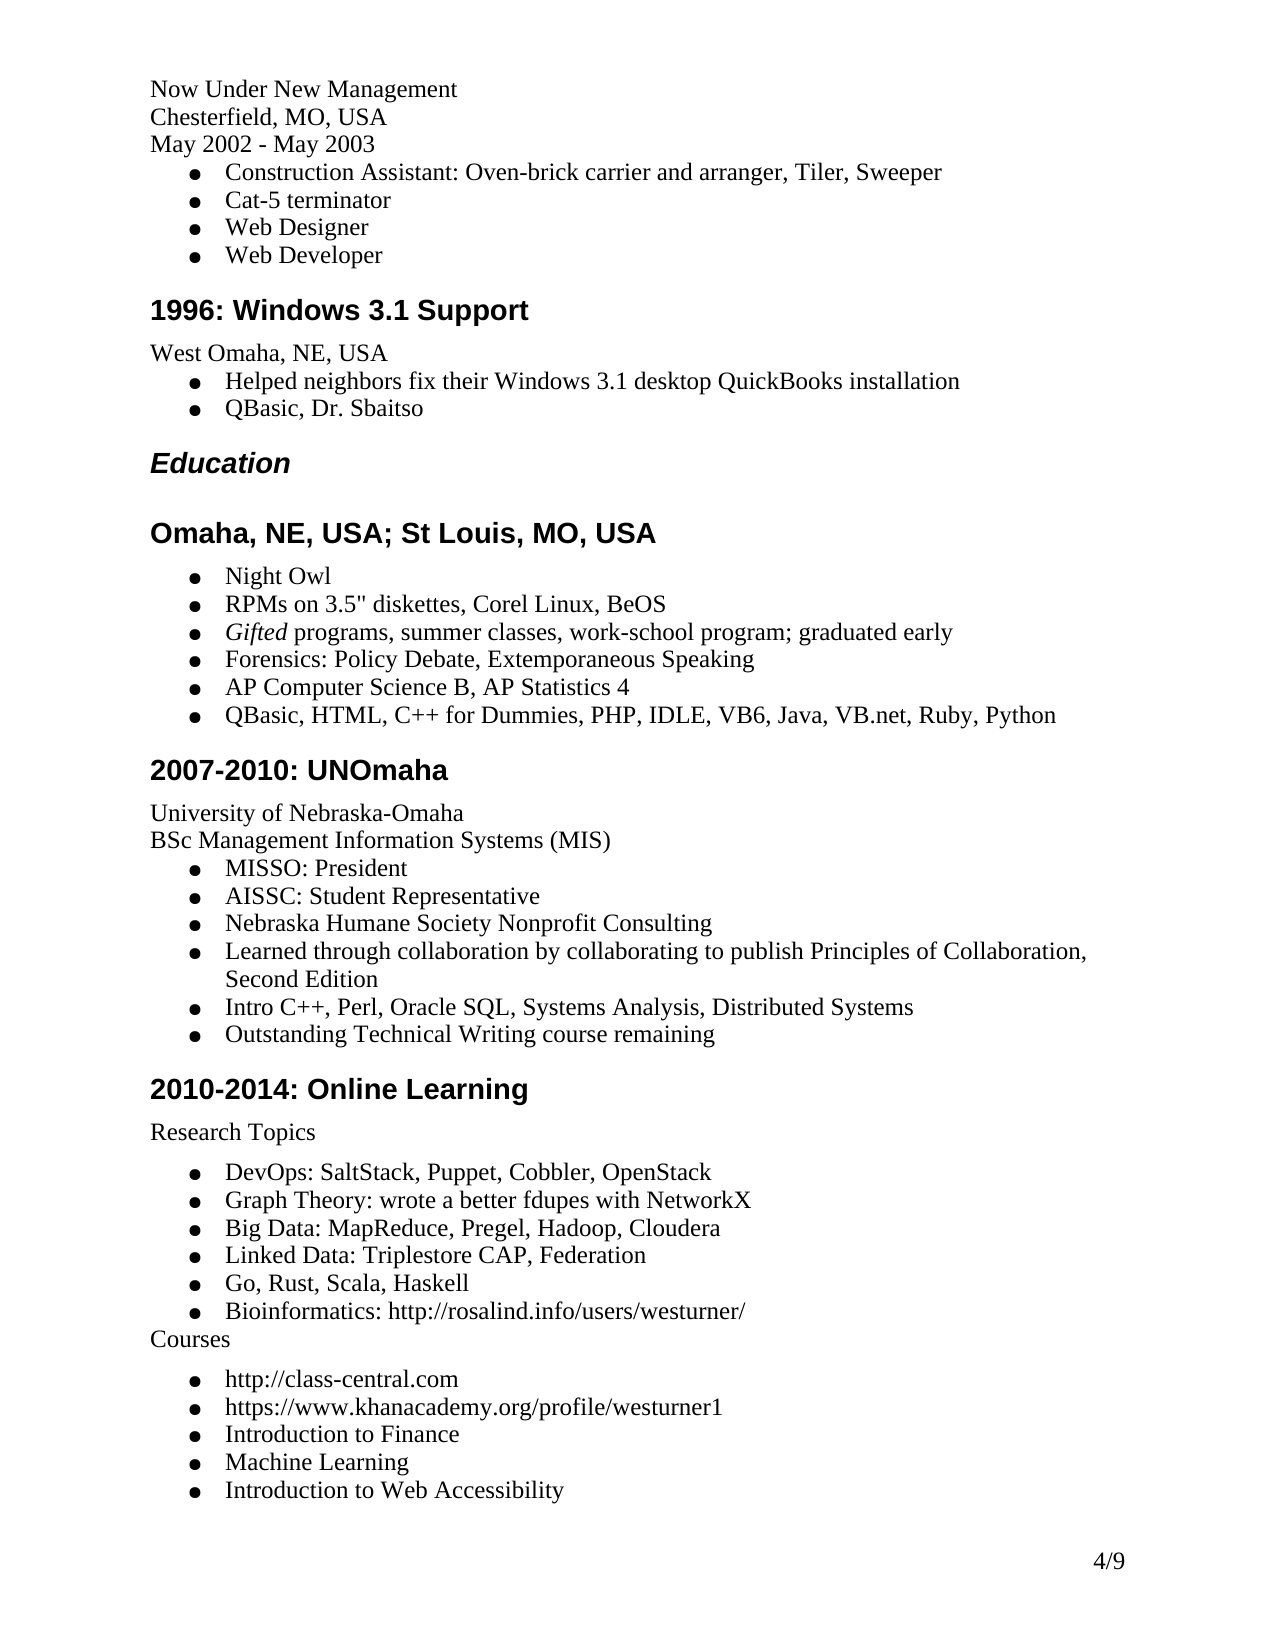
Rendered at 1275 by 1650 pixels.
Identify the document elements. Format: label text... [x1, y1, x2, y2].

list Bioinformatics: http://rosalind.info/users/westurner/ [187, 1297, 1125, 1325]
list Forensics: Policy Debate, Extemporaneous Speaking [187, 646, 1125, 673]
text University of Nebraska-Omaha [150, 799, 1125, 826]
list Big Data: MapReduce, Pregel, Hadoop, Cloudera [187, 1214, 1125, 1242]
list Gifted programs, summer classes, work-school program; graduated early [187, 618, 1125, 646]
list Learned through collaboration by collaborating to publish Principles of Collaboration, Second Edition [187, 937, 1125, 993]
text Now Under New Management [150, 75, 1125, 103]
text West Omaha, NE, USA [150, 339, 1125, 367]
text Courses [150, 1325, 1125, 1352]
list Nebraska Humane Society Nonprofit Consulting [187, 909, 1125, 937]
list AP Computer Science B, AP Statistics 4 [187, 673, 1125, 701]
list DevOps: SaltStack, Puppet, Cobbler, OpenStack [187, 1158, 1125, 1186]
text May 2002 - May 2003 [150, 130, 1125, 158]
list Introduction to Finance [187, 1420, 1125, 1448]
list Machine Learning [187, 1448, 1125, 1476]
subtitle Education [150, 447, 1125, 480]
list Outstanding Technical Writing course remaining [187, 1020, 1125, 1048]
list QBasic, HTML, C++ for Dummies, PHP, IDLE, VB6, Java, VB.net, Ruby, Python [187, 701, 1125, 729]
list Web Designer [187, 213, 1125, 241]
subtitle 2007-2010: UNOmaha [150, 754, 1125, 786]
text Research Topics [150, 1118, 1125, 1146]
list Intro C++, Perl, Oracle SQL, Systems Analysis, Distributed Systems [187, 993, 1125, 1020]
list https://www.khanacademy.org/profile/westurner1 [187, 1393, 1125, 1420]
list RPMs on 3.5" diskettes, Corel Linux, BeOS [187, 590, 1125, 618]
list Cat-5 terminator [187, 186, 1125, 213]
list Introduction to Web Accessibility [187, 1476, 1125, 1503]
list Linked Data: Triplestore CAP, Federation [187, 1242, 1125, 1269]
subtitle 1996: Windows 3.1 Support [150, 294, 1125, 327]
subtitle 2010-2014: Online Learning [150, 1073, 1125, 1106]
list http://class-central.com [187, 1365, 1125, 1393]
list Helped neighbors fix their Windows 3.1 desktop QuickBooks installation [187, 367, 1125, 394]
list Web Developer [187, 241, 1125, 269]
list QBasic, Dr. Sbaitso [187, 394, 1125, 422]
text Chesterfield, MO, USA [150, 103, 1125, 130]
text BSc Management Information Systems (MIS) [150, 826, 1125, 854]
list Night Owl [187, 562, 1125, 590]
list MISSO: President [187, 854, 1125, 882]
list AISSC: Student Representative [187, 882, 1125, 909]
list Graph Theory: wrote a better fdupes with NetworkX [187, 1186, 1125, 1214]
list Go, Rust, Scala, Haskell [187, 1269, 1125, 1297]
subtitle Omaha, NE, USA; St Louis, MO, USA [150, 517, 1125, 550]
list Construction Assistant: Oven-brick carrier and arranger, Tiler, Sweeper [187, 158, 1125, 186]
